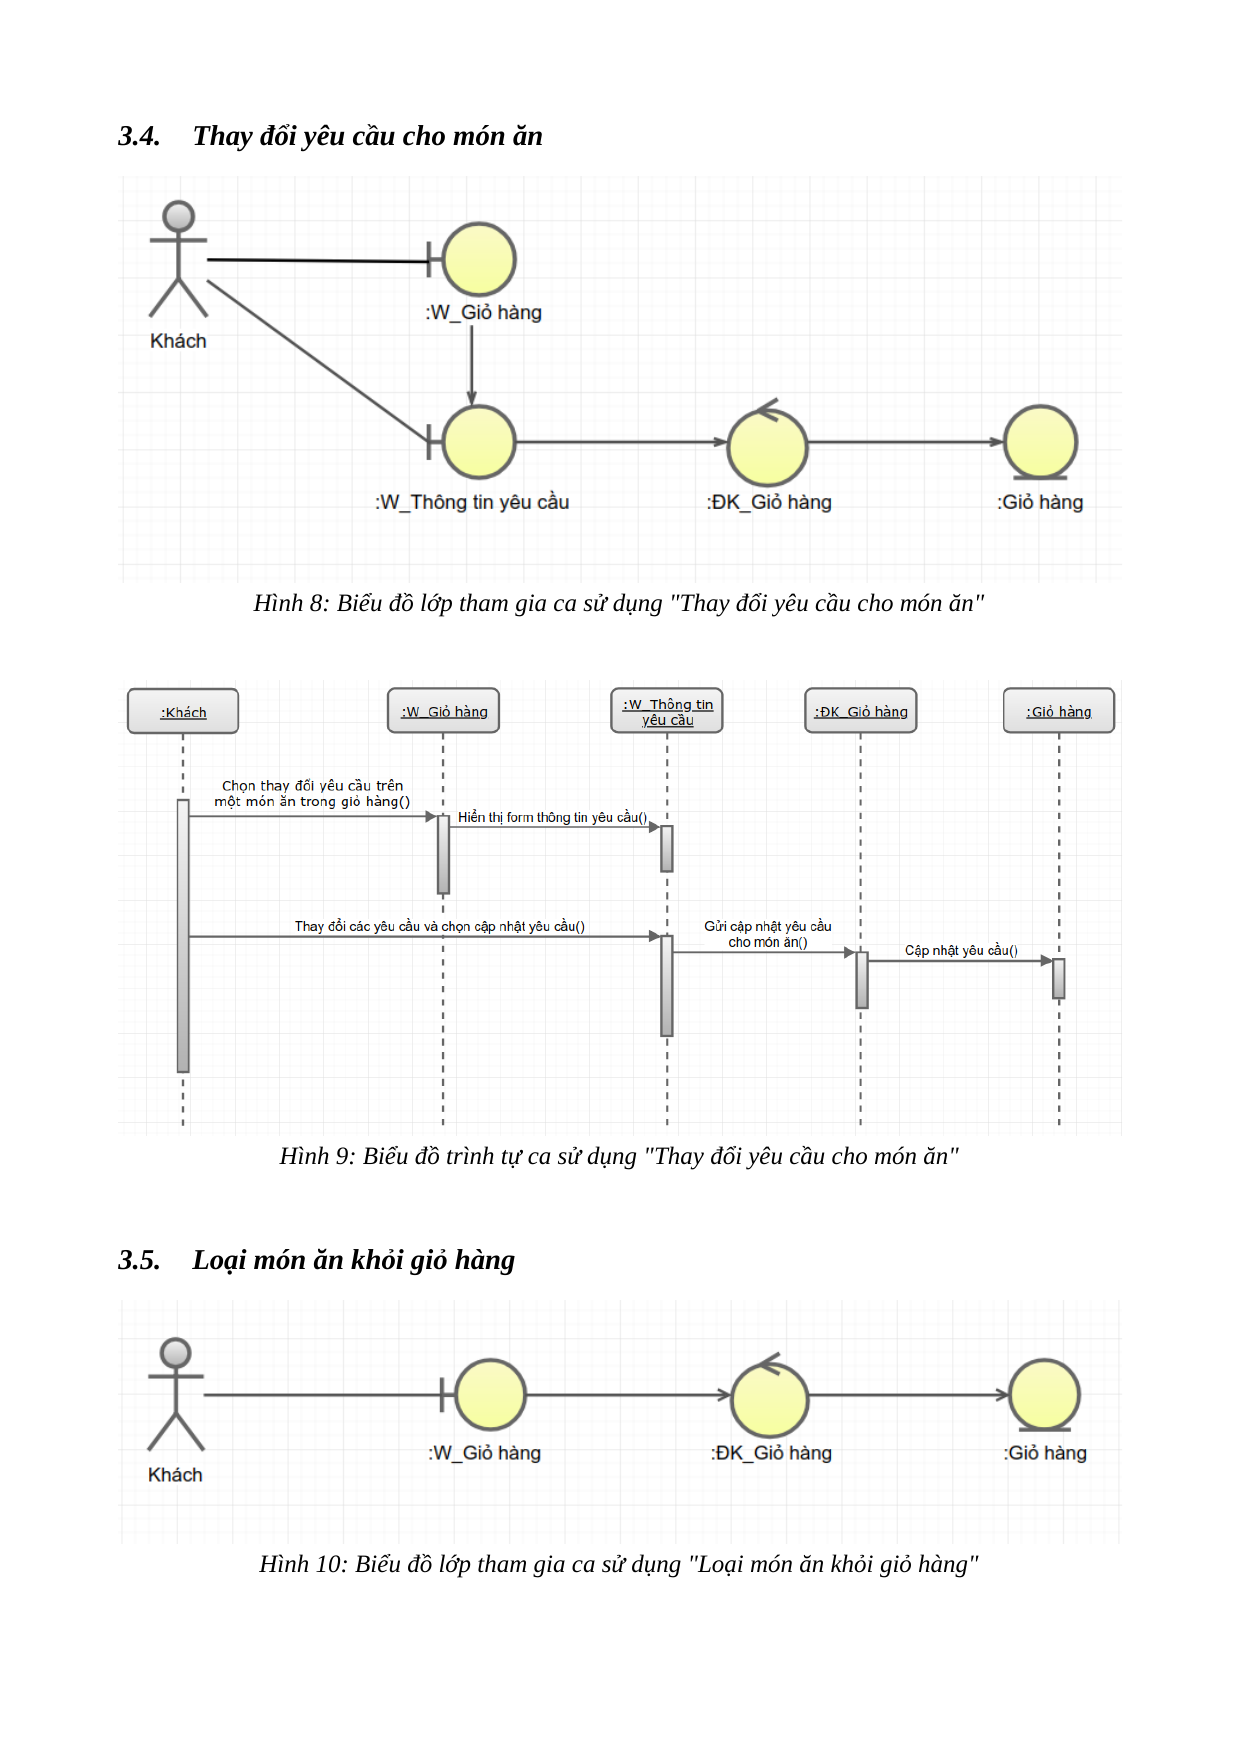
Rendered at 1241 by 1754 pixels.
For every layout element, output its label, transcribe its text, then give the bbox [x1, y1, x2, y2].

picture [118, 176, 1123, 583]
picture [118, 1300, 1123, 1544]
picture [118, 680, 1123, 1136]
subtitle Loại món ăn khỏi giỏ hàng [118, 1242, 1122, 1275]
text Hình 8: Biểu đồ lớp tham gia ca sử dụng "Thay đổi yêu cầu cho món ăn" [118, 583, 1122, 616]
text Hình 9: Biểu đồ trình tự ca sử dụng "Thay đổi yêu cầu cho món ăn" [118, 1136, 1122, 1169]
text Hình 10: Biểu đồ lớp tham gia ca sử dụng "Loại món ăn khỏi giỏ hàng" [118, 1544, 1122, 1578]
subtitle Thay đổi yêu cầu cho món ăn [118, 118, 1122, 151]
